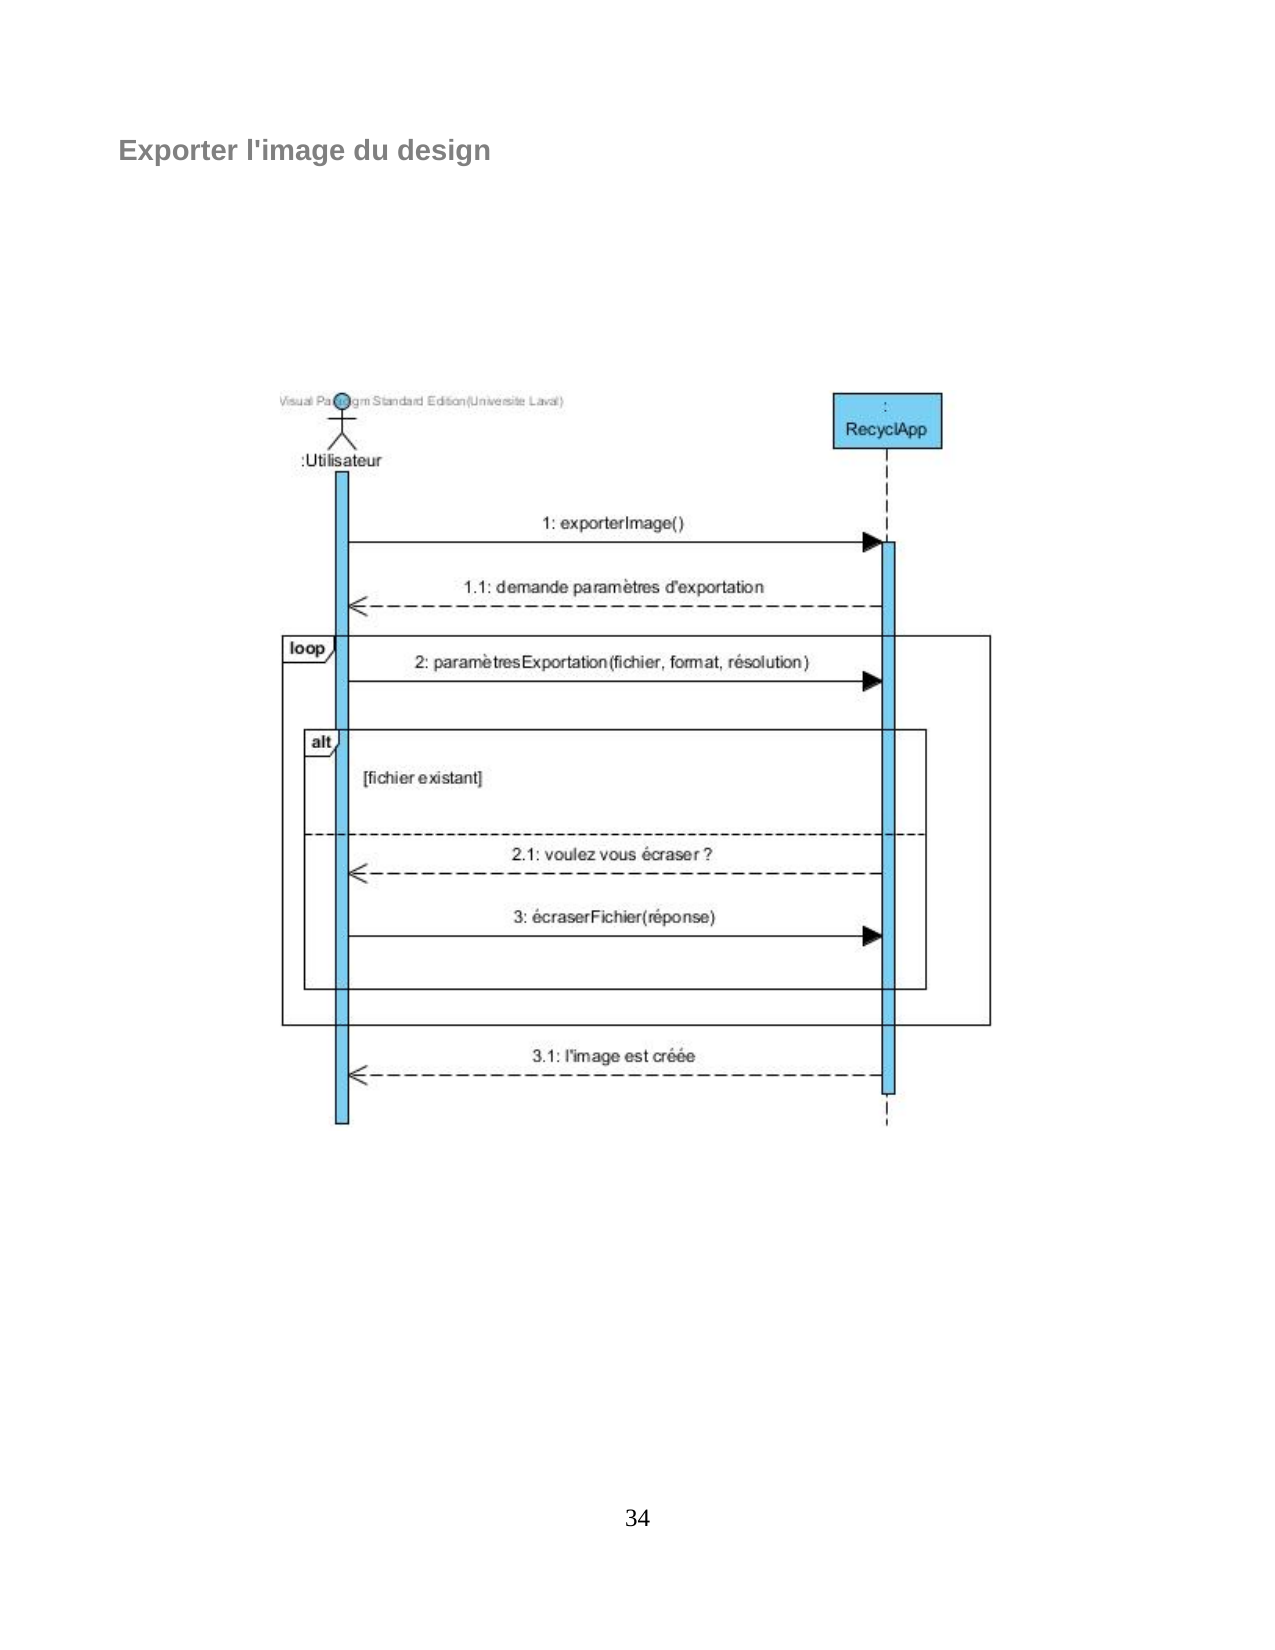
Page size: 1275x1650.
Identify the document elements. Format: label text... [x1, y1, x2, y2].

subtitle Exporter l'image du design [118, 133, 1157, 166]
picture [279, 390, 996, 1131]
